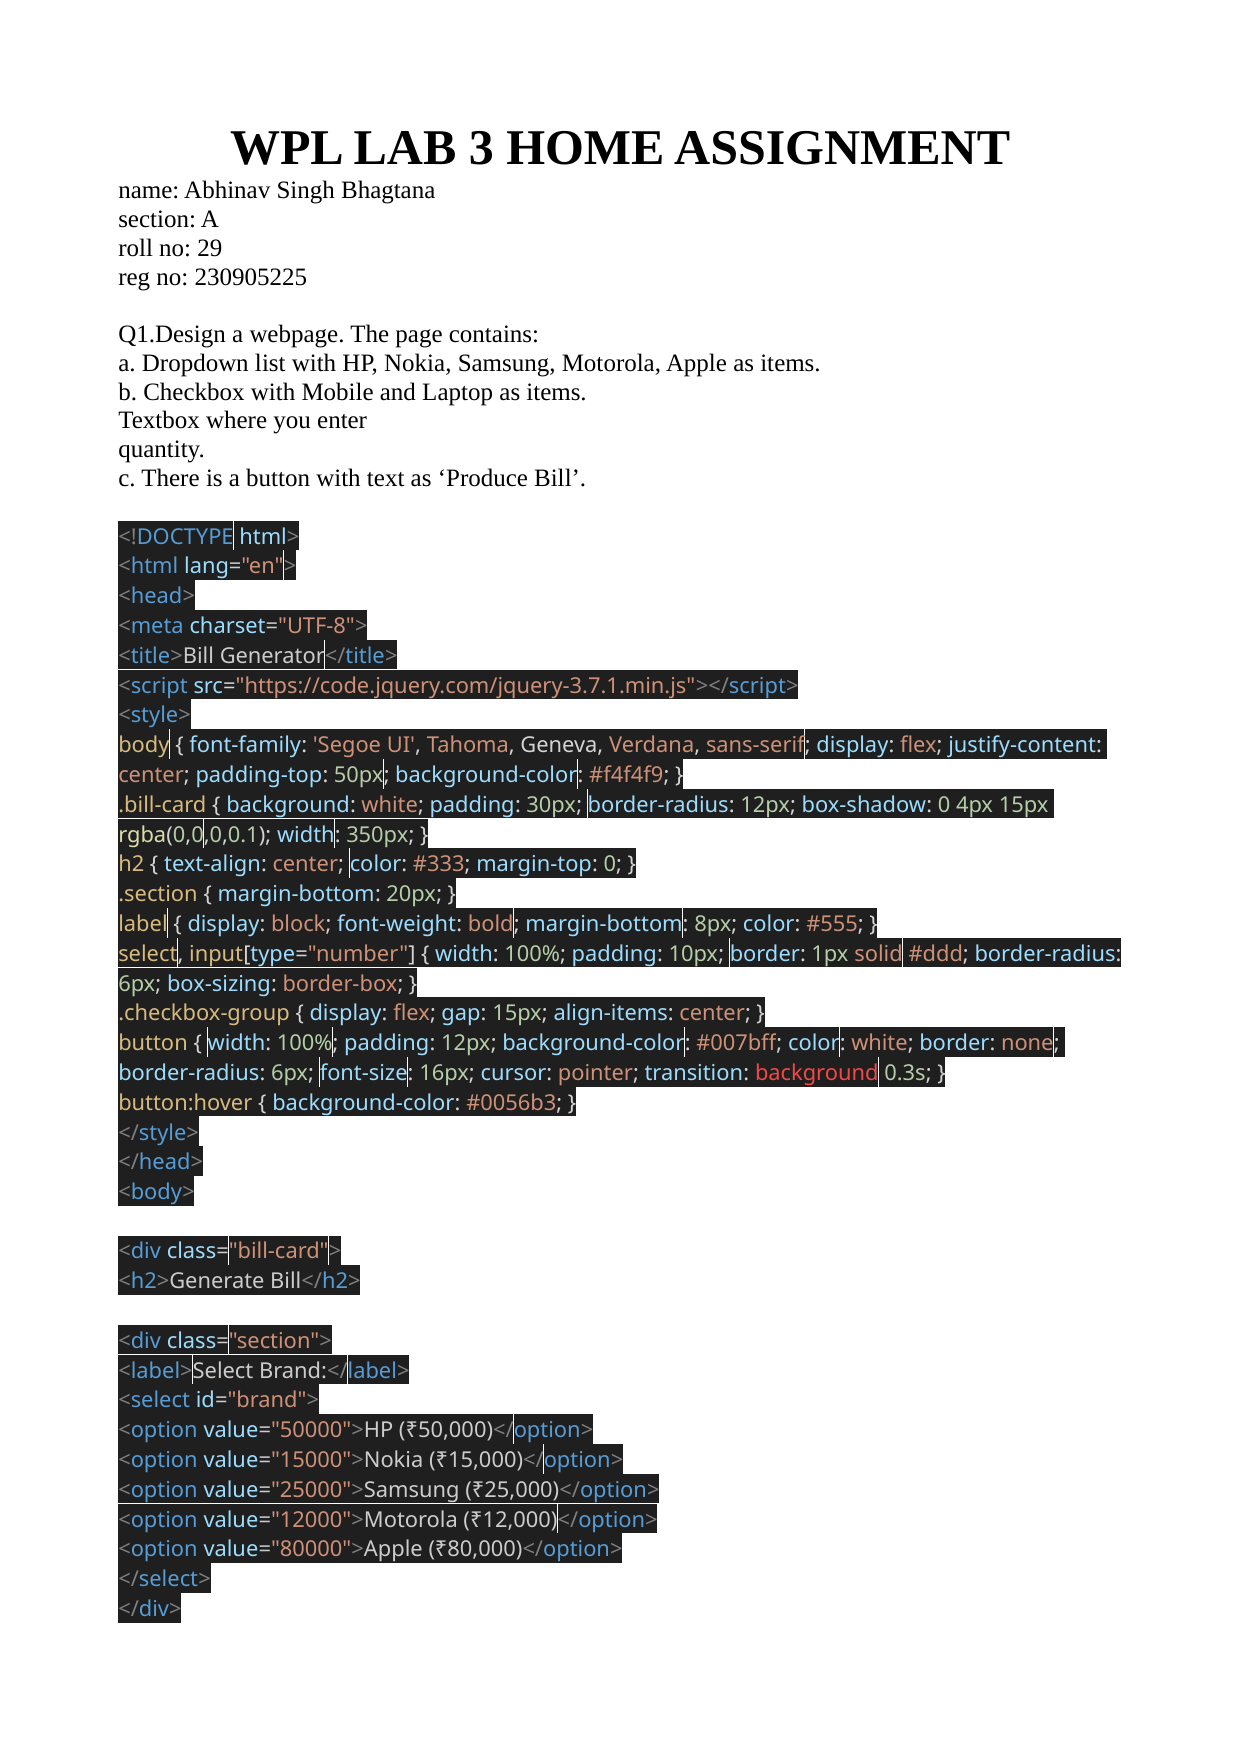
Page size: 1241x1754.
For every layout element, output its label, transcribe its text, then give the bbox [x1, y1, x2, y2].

text <html lang="en"> [118, 550, 1122, 580]
text h2 { text-align: center; color: #333; margin-top: 0; } [118, 848, 1122, 878]
text section: A [118, 204, 1122, 233]
text b. Checkbox with Mobile and Laptop as items. [118, 377, 1122, 406]
text <title>Bill Generator</title> [118, 640, 1122, 669]
text </select> [118, 1563, 1122, 1593]
text </head> [118, 1146, 1122, 1176]
text <option value="25000">Samsung (₹25,000)</option> [118, 1474, 1122, 1503]
text <body> [118, 1176, 1122, 1206]
text c. There is a button with text as ‘Produce Bill’. [118, 463, 1122, 492]
text <select id="brand"> [118, 1384, 1122, 1414]
text <option value="50000">HP (₹50,000)</option> [118, 1414, 1122, 1444]
text button { width: 100%; padding: 12px; background-color: #007bff; color: white; border: none; border-radius: 6px; font-size: 16px; cursor: pointer; transition: background 0.3s; } [118, 1027, 1122, 1087]
text Textbox where you enter [118, 406, 1122, 434]
text <option value="15000">Nokia (₹15,000)</option> [118, 1444, 1122, 1474]
text <script src="https://code.jquery.com/jquery-3.7.1.min.js"></script> [118, 669, 1122, 699]
text body { font-family: 'Segoe UI', Tahoma, Geneva, Verdana, sans-serif; display: flex; justify-content: center; padding-top: 50px; background-color: #f4f4f9; } [118, 729, 1122, 789]
text <meta charset="UTF-8"> [118, 610, 1122, 640]
text WPL LAB 3 HOME ASSIGNMENT [118, 118, 1122, 176]
text <h2>Generate Bill</h2> [118, 1265, 1122, 1295]
text .checkbox-group { display: flex; gap: 15px; align-items: center; } [118, 997, 1122, 1027]
text quantity. [118, 434, 1122, 463]
text <head> [118, 580, 1122, 610]
text .bill-card { background: white; padding: 30px; border-radius: 12px; box-shadow: 0 4px 15px rgba(0,0,0,0.1); width: 350px; } [118, 789, 1122, 848]
text <style> [118, 699, 1122, 729]
text Q1.Design a webpage. The page contains: [118, 319, 1122, 348]
text <label>Select Brand:</label> [118, 1354, 1122, 1384]
text <!DOCTYPE html> [118, 521, 1122, 550]
text .section { margin-bottom: 20px; } [118, 878, 1122, 908]
text button:hover { background-color: #0056b3; } [118, 1087, 1122, 1116]
text <div class="section"> [118, 1325, 1122, 1354]
text select, input[type="number"] { width: 100%; padding: 10px; border: 1px solid #ddd; border-radius: 6px; box-sizing: border-box; } [118, 938, 1122, 997]
text <option value="12000">Motorola (₹12,000)</option> [118, 1503, 1122, 1533]
text a. Dropdown list with HP, Nokia, Samsung, Motorola, Apple as items. [118, 348, 1122, 377]
text reg no: 230905225 [118, 262, 1122, 291]
text <div class="bill-card"> [118, 1236, 1122, 1265]
text name: Abhinav Singh Bhagtana [118, 176, 1122, 204]
text </div> [118, 1593, 1122, 1623]
text roll no: 29 [118, 233, 1122, 262]
text label { display: block; font-weight: bold; margin-bottom: 8px; color: #555; } [118, 908, 1122, 938]
text </style> [118, 1116, 1122, 1146]
text <option value="80000">Apple (₹80,000)</option> [118, 1533, 1122, 1563]
